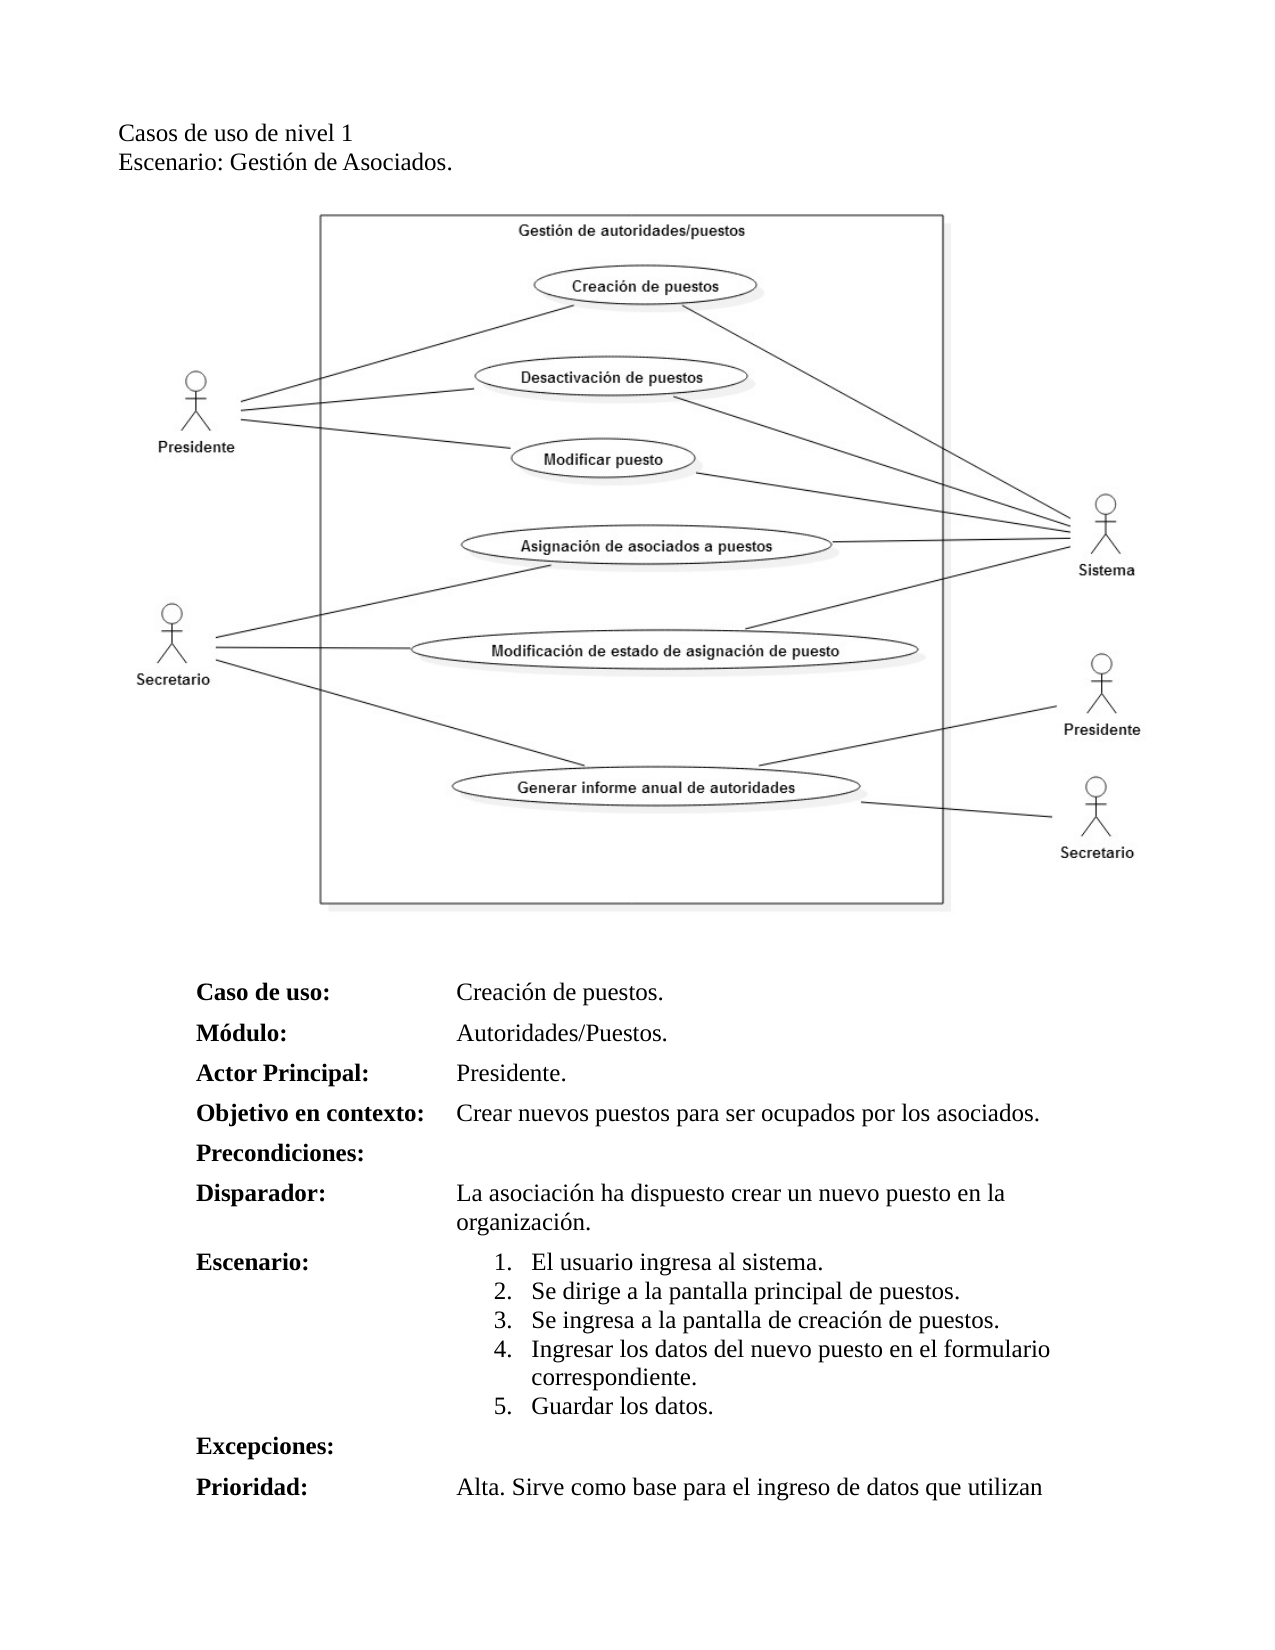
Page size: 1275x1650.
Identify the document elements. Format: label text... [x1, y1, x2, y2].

table_header Caso de uso: [190, 972, 451, 1012]
table_cell Alta. Sirve como base para el ingreso de datos que utilizan [451, 1466, 1093, 1506]
table_cell Módulo: [190, 1012, 451, 1052]
table_cell [451, 1133, 1093, 1173]
table_cell Excepciones: [190, 1426, 451, 1466]
table_cell Disparador: [190, 1173, 451, 1242]
table_cell Prioridad: [190, 1466, 451, 1506]
picture [118, 204, 1157, 915]
table_cell La asociación ha dispuesto crear un nuevo puesto en la organización. [451, 1173, 1093, 1242]
table_cell Escenario: [190, 1242, 451, 1426]
table_cell El usuario ingresa al sistema. Se dirige a la pantalla principal de puestos. Se ingresa a la pantalla de creación de puestos. Ingresar los datos del nuevo puesto en el formulario correspondiente. Guardar los datos. [451, 1242, 1093, 1426]
table_cell Autoridades/Puestos. [451, 1012, 1093, 1052]
table_cell Presidente. [451, 1052, 1093, 1092]
text Escenario: Gestión de Asociados. [118, 147, 1157, 176]
table_cell Precondiciones: [190, 1133, 451, 1173]
table_cell Objetivo en contexto: [190, 1093, 451, 1133]
table_header Creación de puestos. [451, 972, 1093, 1012]
text Casos de uso de nivel 1 [118, 118, 1157, 147]
table_cell Actor Principal: [190, 1052, 451, 1092]
table_cell [451, 1426, 1093, 1466]
table_cell Crear nuevos puestos para ser ocupados por los asociados. [451, 1093, 1093, 1133]
